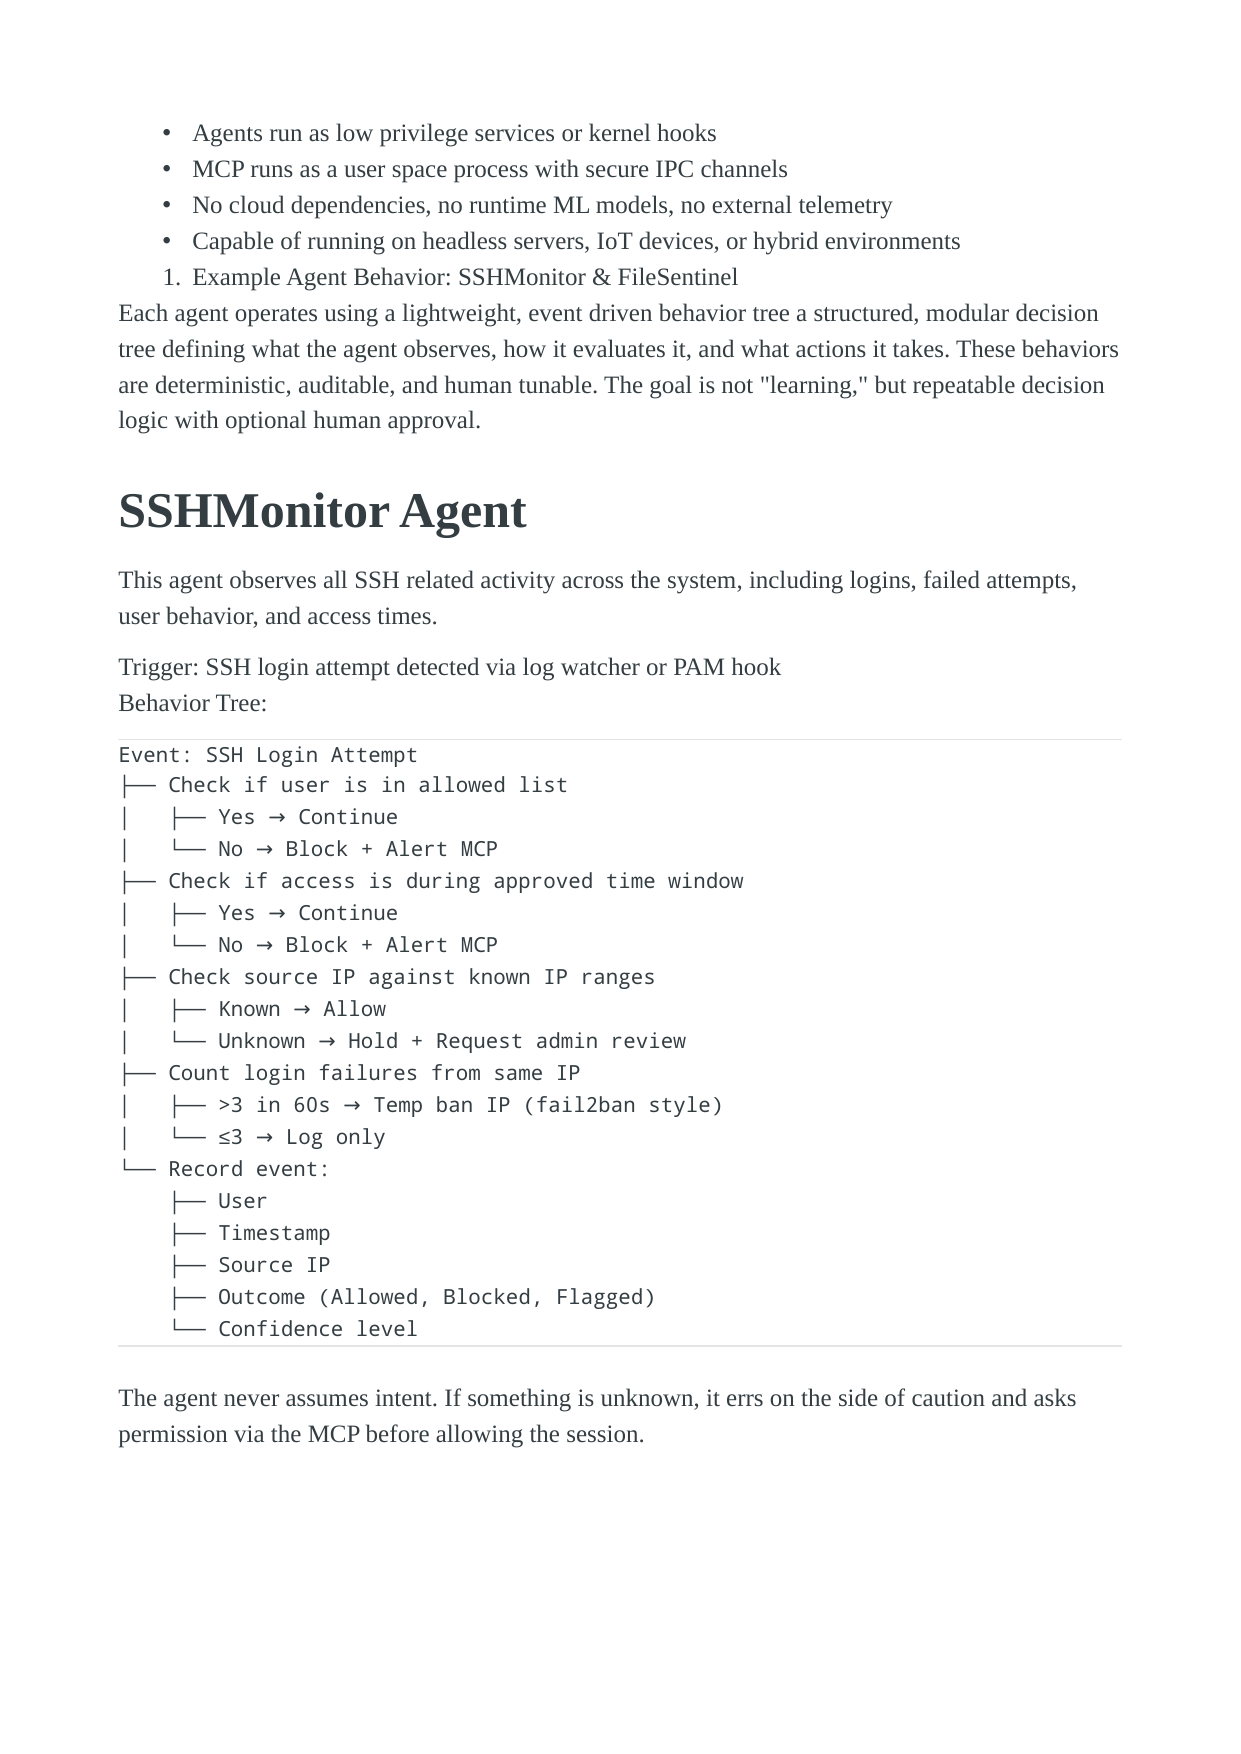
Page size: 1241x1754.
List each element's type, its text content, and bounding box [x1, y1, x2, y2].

list No cloud dependencies, no runtime ML models, no external telemetry [162, 190, 1122, 219]
text Event: SSH Login Attempt [118, 740, 1122, 767]
text │ └── No → Block + Alert MCP [118, 833, 1122, 863]
text The agent never assumes intent. If something is unknown, it errs on the side of caution and asks permission via the MCP before allowing the session. [118, 1383, 1122, 1448]
subtitle SSHMonitor Agent [118, 481, 1122, 539]
text ├── Outcome (Allowed, Blocked, Flagged) [118, 1281, 1122, 1311]
text │ ├── >3 in 60s → Temp ban IP (fail2ban style) [118, 1089, 1122, 1119]
text ├── Count login failures from same IP [118, 1057, 1122, 1087]
text │ ├── Yes → Continue [118, 897, 1122, 927]
text │ ├── Yes → Continue [118, 801, 1122, 831]
list MCP runs as a user space process with secure IPC channels [162, 154, 1122, 183]
text This agent observes all SSH related activity across the system, including logins, failed attempts, user behavior, and access times. [118, 566, 1122, 630]
text ├── Source IP [118, 1248, 1122, 1279]
text │ └── No → Block + Alert MCP [118, 929, 1122, 959]
text ├── Timestamp [118, 1217, 1122, 1247]
text └── Confidence level [118, 1312, 1122, 1345]
text Trigger: SSH login attempt detected via log watcher or PAM hook Behavior Tree: [118, 652, 1122, 717]
text │ └── Unknown → Hold + Request admin review [118, 1025, 1122, 1055]
text │ └── ≤3 → Log only [118, 1121, 1122, 1151]
text │ ├── Known → Allow [118, 993, 1122, 1023]
text ├── User [118, 1184, 1122, 1215]
list Example Agent Behavior: SSHMonitor & FileSentinel [162, 262, 1122, 291]
text ├── Check source IP against known IP ranges [118, 961, 1122, 991]
text ├── Check if access is during approved time window [118, 865, 1122, 895]
list Capable of running on headless servers, IoT devices, or hybrid environments [162, 226, 1122, 255]
text ├── Check if user is in allowed list [118, 769, 1122, 799]
text └── Record event: [118, 1153, 1122, 1183]
text Each agent operates using a lightweight, event driven behavior tree a structured, modular decision tree defining what the agent observes, how it evaluates it, and what actions it takes. These behaviors are deterministic, auditable, and human tunable. The goal is not "learning," but repeatable decision logic with optional human approval. [118, 298, 1122, 434]
list Agents run as low privilege services or kernel hooks [162, 118, 1122, 147]
